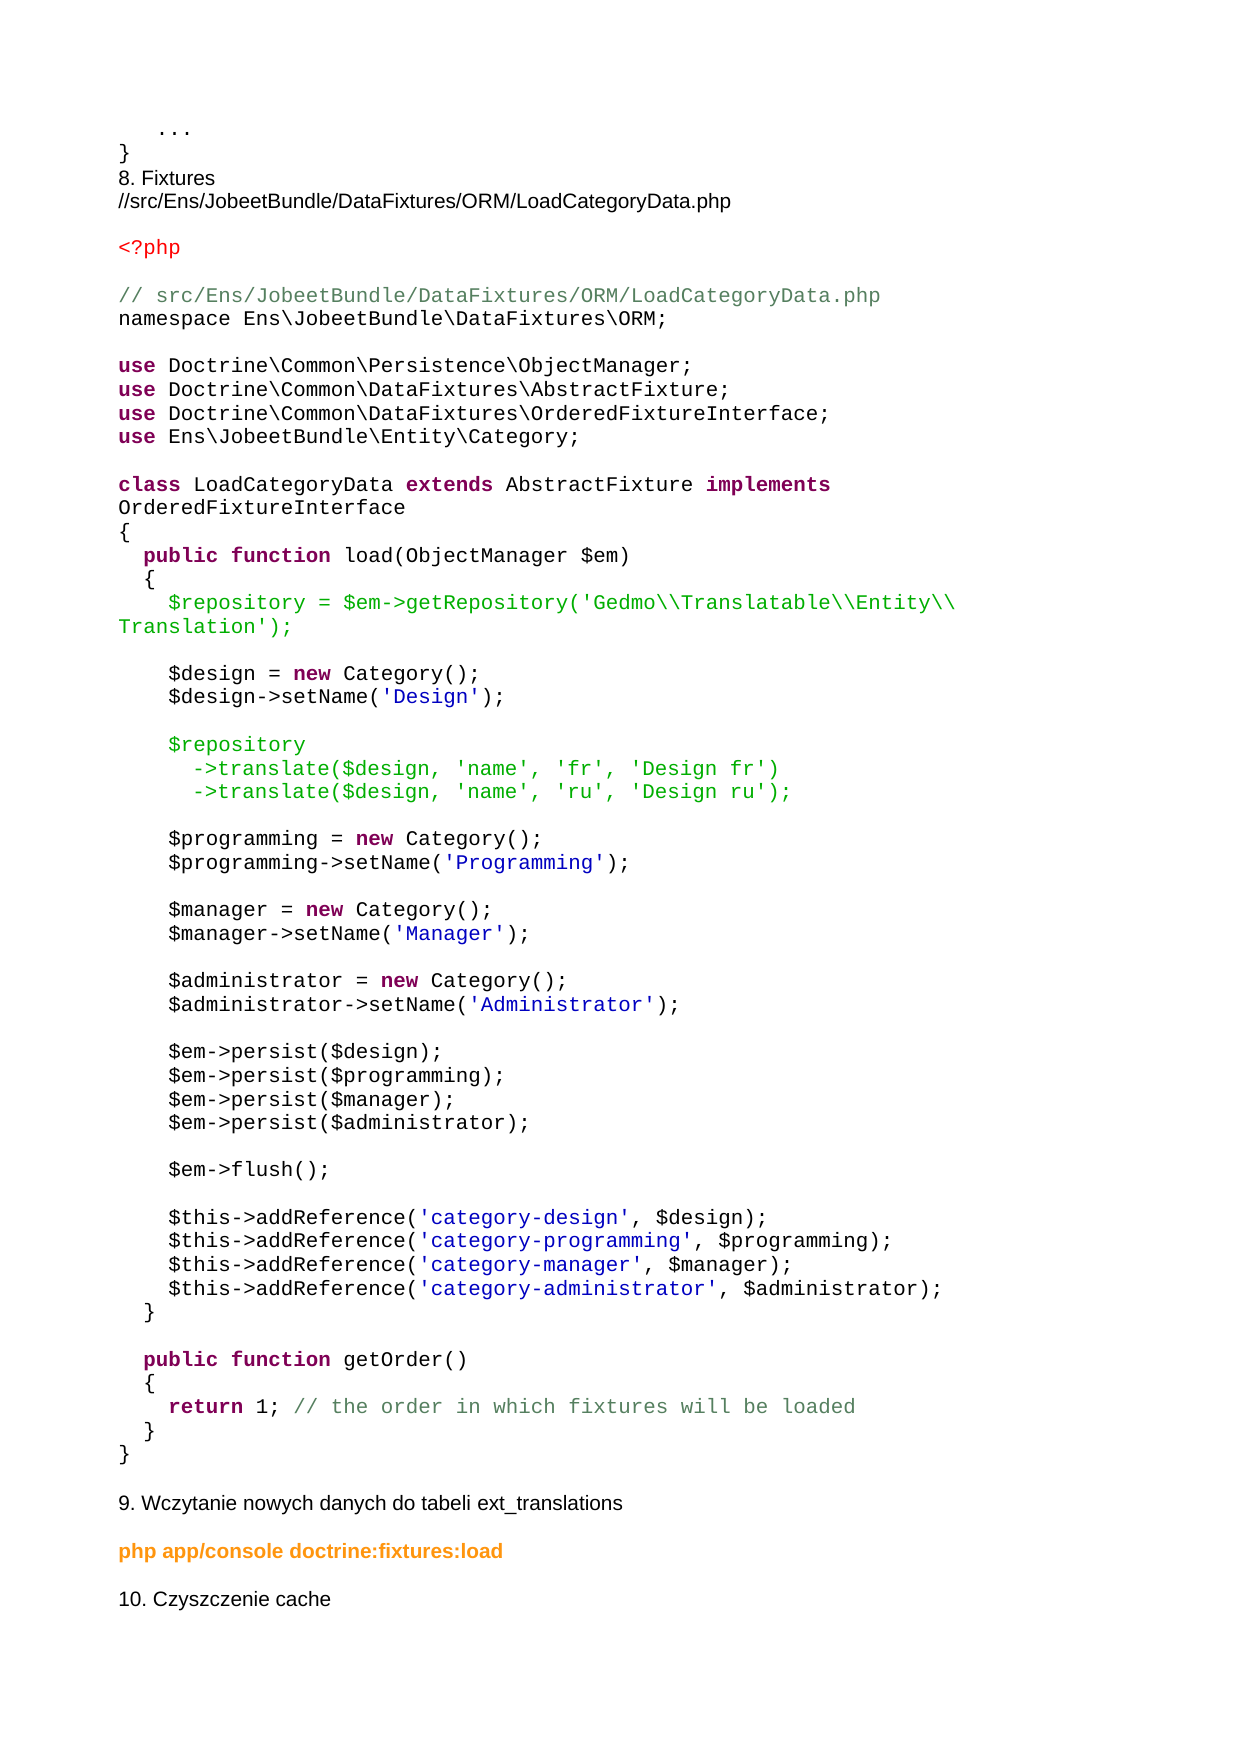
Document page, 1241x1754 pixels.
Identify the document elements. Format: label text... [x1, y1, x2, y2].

text use Ens\JobeetBundle\Entity\Category; [118, 426, 1122, 450]
text 9. Wczytanie nowych danych do tabeli ext_translations [118, 1491, 1122, 1515]
text $em->persist($design); [118, 1041, 1122, 1065]
text use Doctrine\Common\DataFixtures\OrderedFixtureInterface; [118, 403, 1122, 426]
text $this->addReference('category-administrator', $administrator); [118, 1278, 1122, 1301]
text $administrator = new Category(); [118, 970, 1122, 994]
text //src/Ens/JobeetBundle/DataFixtures/ORM/LoadCategoryData.php [118, 189, 1122, 213]
text ->translate($design, 'name', 'ru', 'Design ru'); [118, 781, 1122, 805]
text $this->addReference('category-programming', $programming); [118, 1230, 1122, 1254]
text } [118, 142, 1122, 165]
text $design = new Category(); [118, 663, 1122, 687]
text 10. Czyszczenie cache [118, 1587, 1122, 1611]
text $em->flush(); [118, 1159, 1122, 1183]
text $design->setName('Design'); [118, 687, 1122, 710]
text $em->persist($programming); [118, 1065, 1122, 1088]
text $manager = new Category(); [118, 899, 1122, 923]
text ->translate($design, 'name', 'fr', 'Design fr') [118, 757, 1122, 781]
text $administrator->setName('Administrator'); [118, 994, 1122, 1018]
text $manager->setName('Manager'); [118, 923, 1122, 947]
text // src/Ens/JobeetBundle/DataFixtures/ORM/LoadCategoryData.php [118, 284, 1122, 308]
text $repository [118, 734, 1122, 757]
text return 1; // the order in which fixtures will be loaded [118, 1396, 1122, 1419]
text $repository = $em->getRepository('Gedmo\\Translatable\\Entity\\Translation'); [118, 592, 1122, 639]
text $programming->setName('Programming'); [118, 852, 1122, 876]
text $this->addReference('category-manager', $manager); [118, 1254, 1122, 1278]
text } [118, 1301, 1122, 1325]
text $em->persist($administrator); [118, 1112, 1122, 1136]
text $em->persist($manager); [118, 1088, 1122, 1112]
text ... [118, 118, 1122, 142]
text public function getOrder() [118, 1349, 1122, 1372]
text } [118, 1443, 1122, 1467]
text } [118, 1419, 1122, 1443]
text $this->addReference('category-design', $design); [118, 1207, 1122, 1230]
text { [118, 521, 1122, 545]
text php app/console doctrine:fixtures:load [118, 1539, 1122, 1563]
text 8. Fixtures [118, 165, 1122, 189]
text { [118, 568, 1122, 592]
text <?php [118, 237, 1122, 261]
text class LoadCategoryData extends AbstractFixture implements OrderedFixtureInterface [118, 474, 1122, 521]
text use Doctrine\Common\Persistence\ObjectManager; [118, 356, 1122, 379]
text { [118, 1372, 1122, 1396]
text $programming = new Category(); [118, 828, 1122, 852]
text use Doctrine\Common\DataFixtures\AbstractFixture; [118, 379, 1122, 403]
text public function load(ObjectManager $em) [118, 545, 1122, 568]
text namespace Ens\JobeetBundle\DataFixtures\ORM; [118, 308, 1122, 332]
